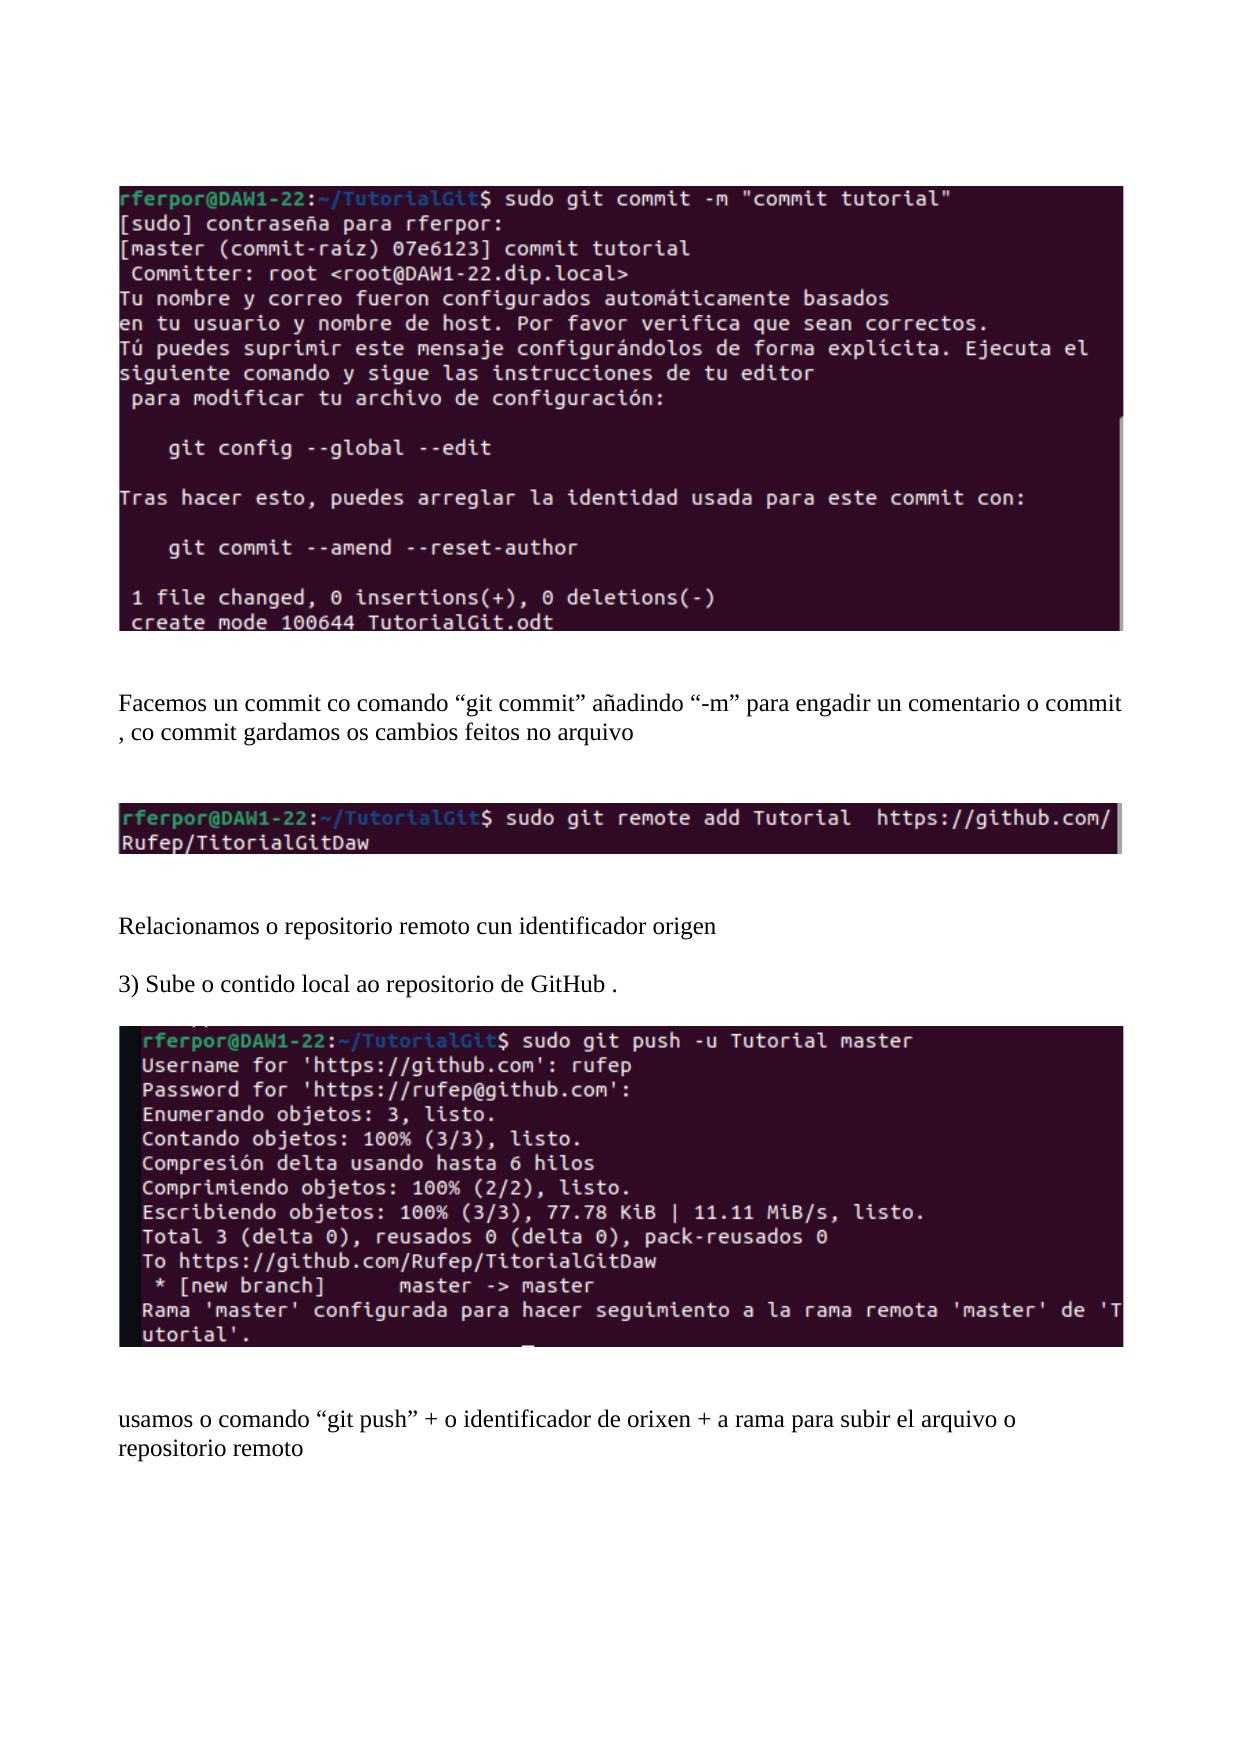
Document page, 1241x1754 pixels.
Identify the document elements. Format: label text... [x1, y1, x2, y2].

text , co commit gardamos os cambios feitos no arquivo [118, 717, 1122, 746]
picture [119, 186, 1124, 631]
text Relacionamos o repositorio remoto cun identificador origen [118, 911, 1122, 940]
picture [119, 1026, 1124, 1347]
text Facemos un commit co comando “git commit” añadindo “-m” para engadir un comentario o commit [118, 688, 1122, 717]
text 3) Sube o contido local ao repositorio de GitHub . [118, 969, 1122, 998]
picture [118, 803, 1123, 854]
text usamos o comando “git push” + o identificador de orixen + a rama para subir el arquivo o repositorio remoto [118, 1404, 1122, 1462]
